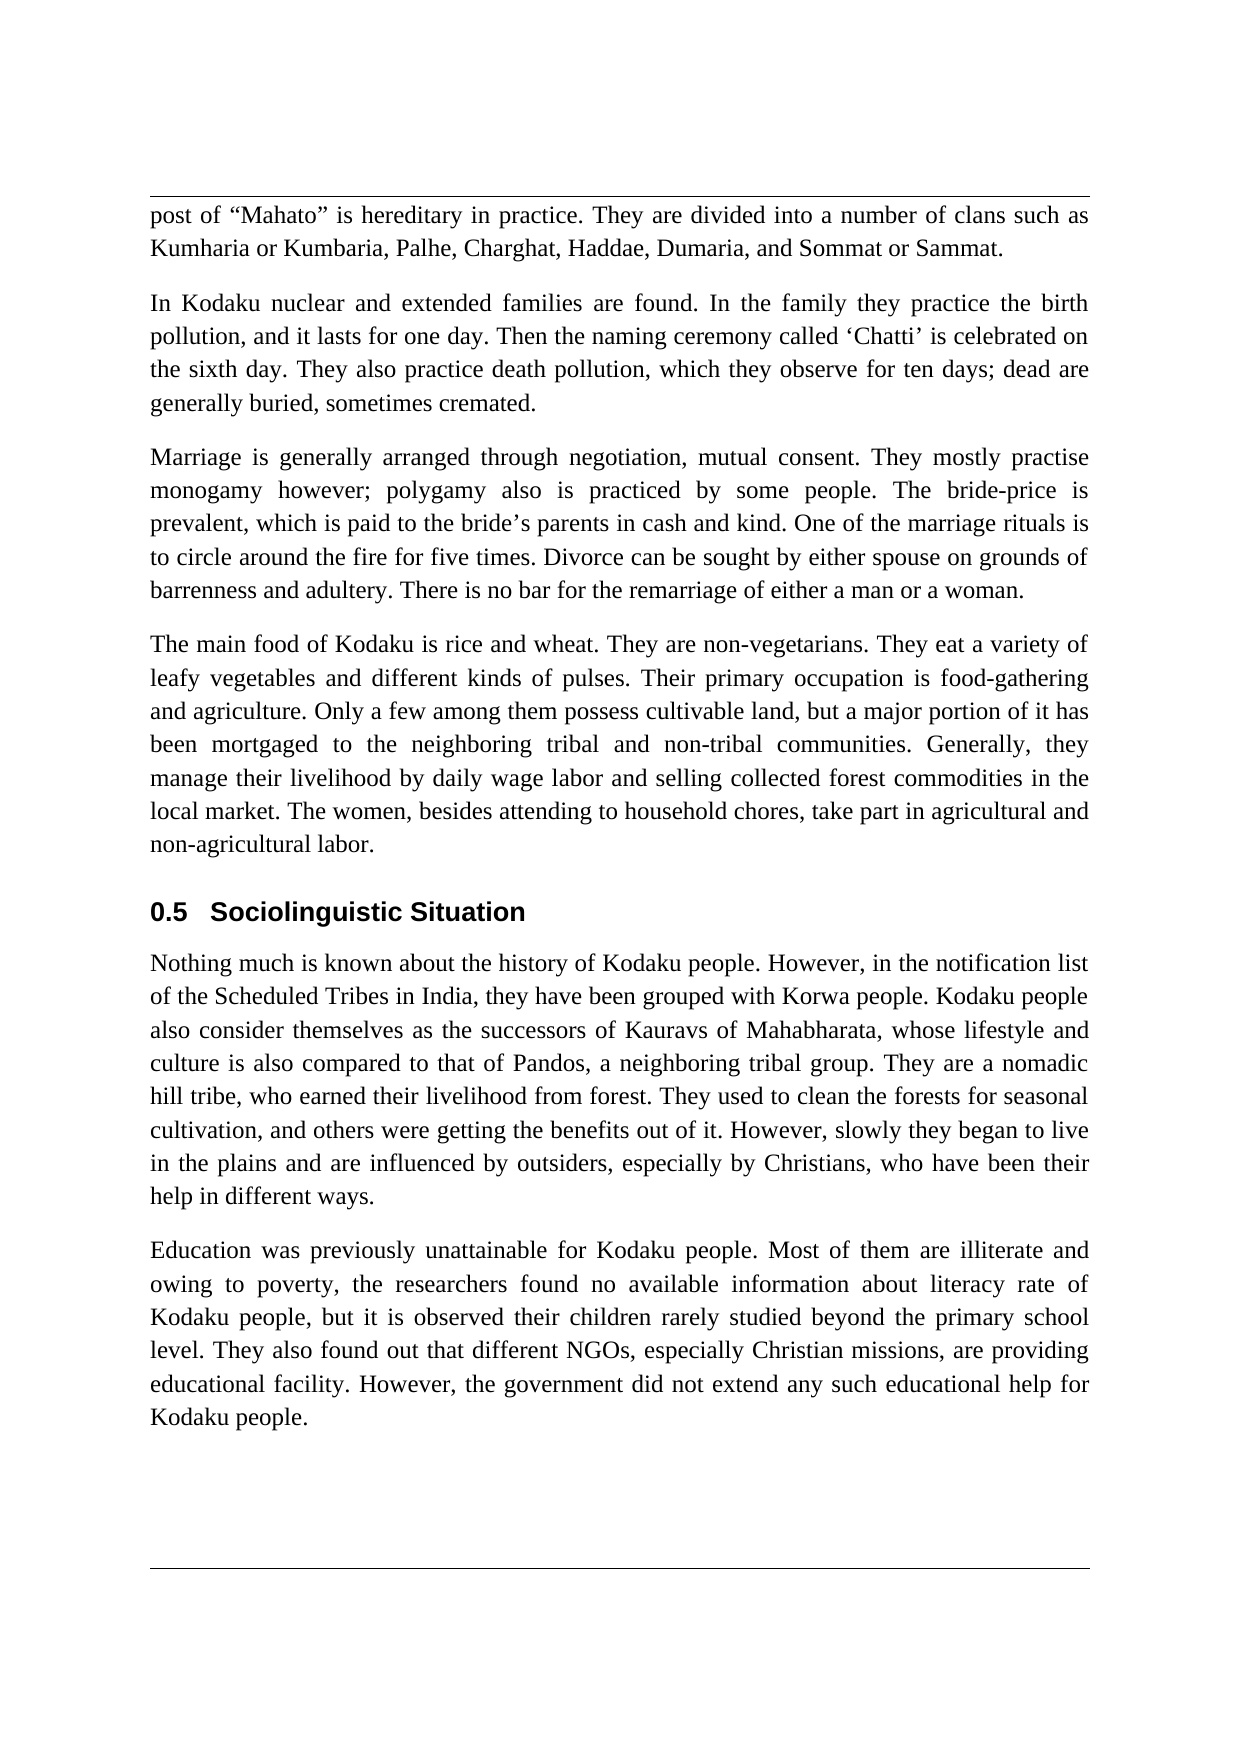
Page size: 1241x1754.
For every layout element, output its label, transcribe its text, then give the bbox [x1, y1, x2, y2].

text post of “Mahato” is hereditary in practice. They are divided into a number of clans such as Kumharia or Kumbaria, Palhe, Charghat, Haddae, Dumaria, and Sommat or Sammat. [150, 197, 1090, 263]
text Education was previously unattainable for Kodaku people. Most of them are illiterate and owing to poverty, the researchers found no available information about literacy rate of Kodaku people, but it is observed their children rarely studied beyond the primary school level. They also found out that different NGOs, especially Christian missions, are providing educational facility. However, the government did not extend any such educational help for Kodaku people. [150, 1232, 1090, 1432]
text The main food of Kodaku is rice and wheat. They are non-vegetarians. They eat a variety of leafy vegetables and different kinds of pulses. Their primary occupation is food-gathering and agriculture. Only a few among them possess cultivable land, but a major portion of it has been mortgaged to the neighboring tribal and non-tribal communities. Generally, they manage their livelihood by daily wage labor and selling collected forest commodities in the local market. The women, besides attending to household chores, take part in agricultural and non-agricultural labor. [150, 626, 1090, 859]
text Nothing much is known about the history of Kodaku people. However, in the notification list of the Scheduled Tribes in India, they have been grouped with Korwa people. Kodaku people also consider themselves as the successors of Kauravs of Mahabharata, whose lifestyle and culture is also compared to that of Pandos, a neighboring tribal group. They are a nomadic hill tribe, who earned their livelihood from forest. They used to clean the forests for seasonal cultivation, and others were getting the benefits out of it. However, slowly they began to live in the plains and are influenced by outsiders, especially by Christians, who have been their help in different ways. [150, 945, 1090, 1211]
text Marriage is generally arranged through negotiation, mutual consent. They mostly practise monogamy however; polygamy also is practiced by some people. The bride-price is prevalent, which is paid to the bride’s parents in cash and kind. One of the marriage rituals is to circle around the fire for five times. Divorce can be sought by either spouse on grounds of barrenness and adultery. There is no bar for the remarriage of either a man or a woman. [150, 438, 1090, 605]
subtitle Sociolinguistic Situation [150, 895, 1090, 928]
text In Kodaku nuclear and extended families are found. In the family they practice the birth pollution, and it lasts for one day. Then the naming ceremony called ‘Chatti’ is celebrated on the sixth day. They also practice death pollution, which they observe for ten days; dead are generally buried, sometimes cremated. [150, 284, 1090, 418]
